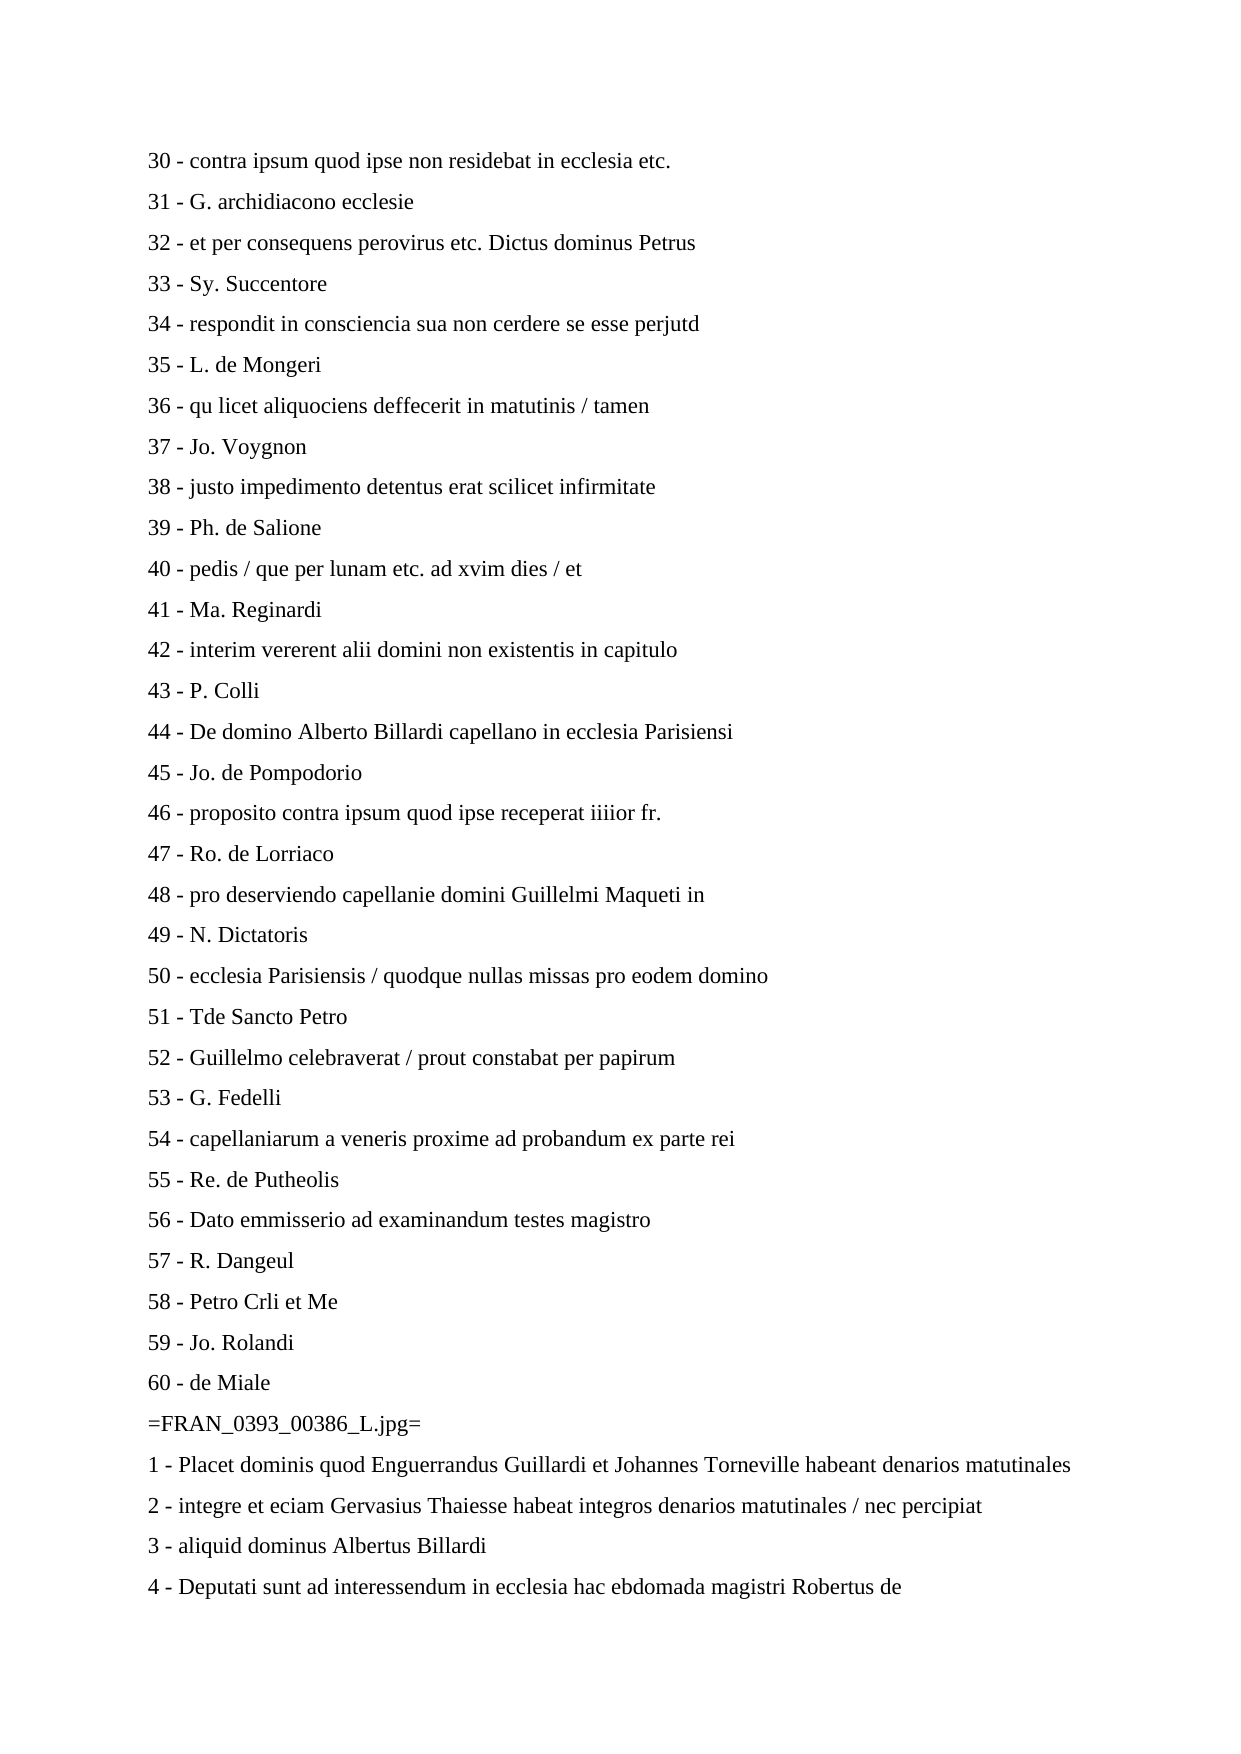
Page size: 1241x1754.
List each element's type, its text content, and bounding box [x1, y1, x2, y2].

text 55 - Re. de Putheolis [148, 1166, 1093, 1192]
text 33 - Sy. Succentore [148, 270, 1093, 296]
text 46 - proposito contra ipsum quod ipse receperat iiiior fr. [148, 799, 1093, 826]
text =FRAN_0393_00386_L.jpg= [148, 1410, 1093, 1437]
text 53 - G. Fedelli [148, 1084, 1093, 1111]
text 49 - N. Dictatoris [148, 921, 1093, 948]
text 45 - Jo. de Pompodorio [148, 758, 1093, 785]
text 59 - Jo. Rolandi [148, 1329, 1093, 1355]
text 31 - G. archidiacono ecclesie [148, 188, 1093, 215]
text 52 - Guillelmo celebraverat / prout constabat per papirum [148, 1044, 1093, 1070]
text 37 - Jo. Voygnon [148, 433, 1093, 459]
text 42 - interim vererent alii domini non existentis in capitulo [148, 636, 1093, 663]
text 58 - Petro Crli et Me [148, 1288, 1093, 1314]
text 4 - Deputati sunt ad interessendum in ecclesia hac ebdomada magistri Robertus de [148, 1573, 1093, 1599]
text 40 - pedis / que per lunam etc. ad xvim dies / et [148, 555, 1093, 581]
text 54 - capellaniarum a veneris proxime ad probandum ex parte rei [148, 1125, 1093, 1151]
text 32 - et per consequens perovirus etc. Dictus dominus Petrus [148, 229, 1093, 255]
text 35 - L. de Mongeri [148, 351, 1093, 378]
text 41 - Ma. Reginardi [148, 596, 1093, 622]
text 48 - pro deserviendo capellanie domini Guillelmi Maqueti in [148, 881, 1093, 907]
text 1 - Placet dominis quod Enguerrandus Guillardi et Johannes Torneville habeant denarios matutinales [148, 1451, 1093, 1477]
text 44 - De domino Alberto Billardi capellano in ecclesia Parisiensi [148, 718, 1093, 744]
text 43 - P. Colli [148, 677, 1093, 703]
text 47 - Ro. de Lorriaco [148, 840, 1093, 866]
text 50 - ecclesia Parisiensis / quodque nullas missas pro eodem domino [148, 962, 1093, 988]
text 2 - integre et eciam Gervasius Thaiesse habeat integros denarios matutinales / nec percipiat [148, 1492, 1093, 1518]
text 60 - de Miale [148, 1369, 1093, 1396]
text 57 - R. Dangeul [148, 1247, 1093, 1274]
text 36 - qu licet aliquociens deffecerit in matutinis / tamen [148, 392, 1093, 418]
text 39 - Ph. de Salione [148, 514, 1093, 541]
text 38 - justo impedimento detentus erat scilicet infirmitate [148, 473, 1093, 500]
text 34 - respondit in consciencia sua non cerdere se esse perjutd [148, 311, 1093, 337]
text 51 - Tde Sancto Petro [148, 1003, 1093, 1029]
text 3 - aliquid dominus Albertus Billardi [148, 1532, 1093, 1559]
text 56 - Dato emmisserio ad examinandum testes magistro [148, 1207, 1093, 1233]
text 30 - contra ipsum quod ipse non residebat in ecclesia etc. [148, 148, 1093, 174]
